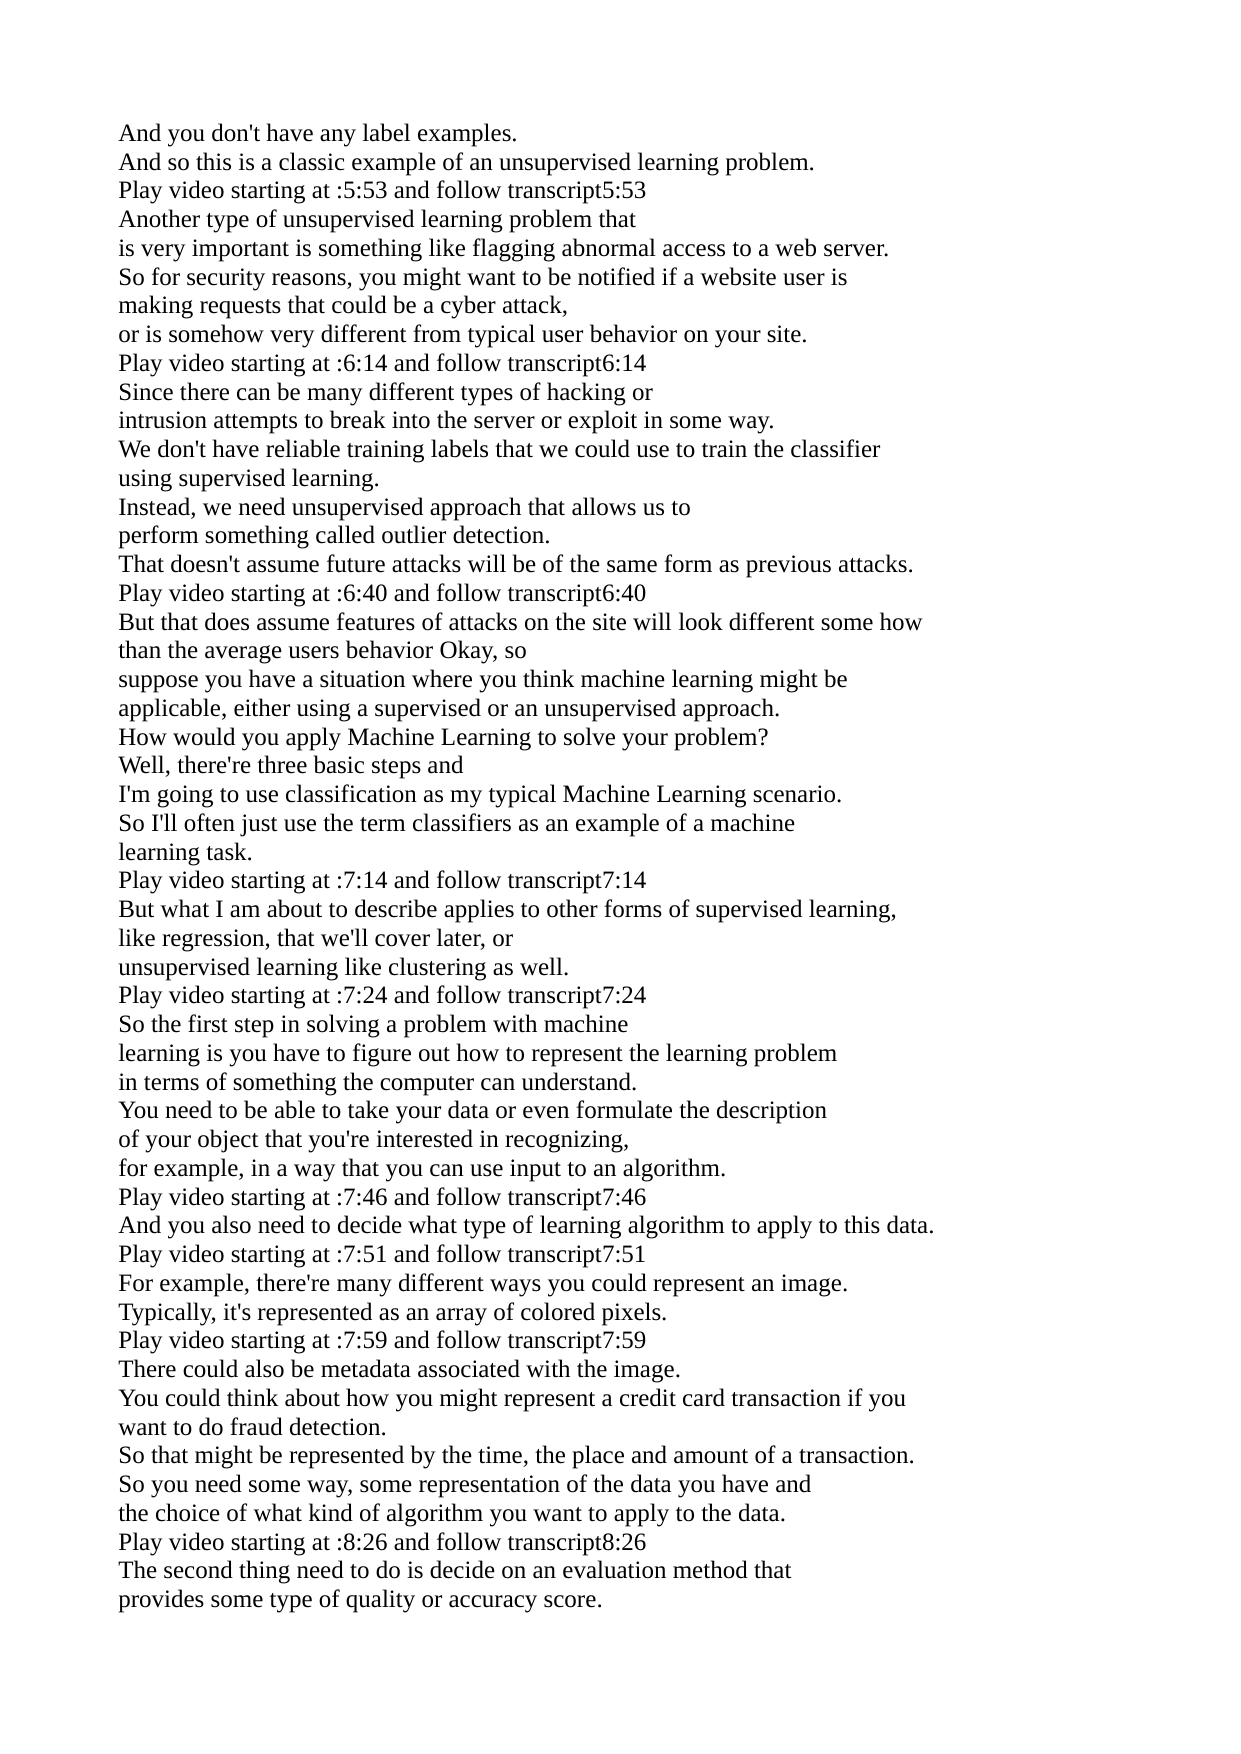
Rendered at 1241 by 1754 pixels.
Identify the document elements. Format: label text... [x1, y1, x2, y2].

text Well, there're three basic steps and [118, 751, 1122, 779]
text applicable, either using a supervised or an unsupervised approach. [118, 693, 1122, 722]
text in terms of something the computer can understand. [118, 1067, 1122, 1096]
text So the first step in solving a problem with machine [118, 1009, 1122, 1038]
text Play video starting at :8:26 and follow transcript8:26 [118, 1527, 1122, 1556]
text using supervised learning. [118, 463, 1122, 492]
text provides some type of quality or accuracy score. [118, 1584, 1122, 1613]
text But what I am about to describe applies to other forms of supervised learning, [118, 894, 1122, 923]
text Play video starting at :7:59 and follow transcript7:59 [118, 1326, 1122, 1354]
text of your object that you're interested in recognizing, [118, 1124, 1122, 1153]
text And so this is a classic example of an unsupervised learning problem. [118, 147, 1122, 176]
text than the average users behavior Okay, so [118, 636, 1122, 664]
text I'm going to use classification as my typical Machine Learning scenario. [118, 779, 1122, 808]
text For example, there're many different ways you could represent an image. [118, 1268, 1122, 1297]
text So that might be represented by the time, the place and amount of a transaction. [118, 1441, 1122, 1469]
text So I'll often just use the term classifiers as an example of a machine [118, 808, 1122, 837]
text making requests that could be a cyber attack, [118, 291, 1122, 319]
text So you need some way, some representation of the data you have and [118, 1469, 1122, 1498]
text There could also be metadata associated with the image. [118, 1354, 1122, 1383]
text like regression, that we'll cover later, or [118, 923, 1122, 952]
text You could think about how you might represent a credit card transaction if you [118, 1383, 1122, 1412]
text And you also need to decide what type of learning algorithm to apply to this data. [118, 1211, 1122, 1239]
text But that does assume features of attacks on the site will look different some how [118, 607, 1122, 636]
text the choice of what kind of algorithm you want to apply to the data. [118, 1498, 1122, 1527]
text or is somehow very different from typical user behavior on your site. [118, 319, 1122, 348]
text Play video starting at :7:46 and follow transcript7:46 [118, 1182, 1122, 1211]
text The second thing need to do is decide on an evaluation method that [118, 1556, 1122, 1584]
text is very important is something like flagging abnormal access to a web server. [118, 233, 1122, 262]
text learning task. [118, 837, 1122, 866]
text Typically, it's represented as an array of colored pixels. [118, 1297, 1122, 1326]
text intrusion attempts to break into the server or exploit in some way. [118, 406, 1122, 434]
text Play video starting at :6:40 and follow transcript6:40 [118, 578, 1122, 607]
text How would you apply Machine Learning to solve your problem? [118, 722, 1122, 751]
text Play video starting at :6:14 and follow transcript6:14 [118, 348, 1122, 377]
text You need to be able to take your data or even formulate the description [118, 1096, 1122, 1124]
text want to do fraud detection. [118, 1412, 1122, 1441]
text So for security reasons, you might want to be notified if a website user is [118, 262, 1122, 291]
text Instead, we need unsupervised approach that allows us to [118, 492, 1122, 521]
text That doesn't assume future attacks will be of the same form as previous attacks. [118, 549, 1122, 578]
text And you don't have any label examples. [118, 118, 1122, 147]
text learning is you have to figure out how to represent the learning problem [118, 1038, 1122, 1067]
text We don't have reliable training labels that we could use to train the classifier [118, 434, 1122, 463]
text for example, in a way that you can use input to an algorithm. [118, 1153, 1122, 1182]
text suppose you have a situation where you think machine learning might be [118, 664, 1122, 693]
text Play video starting at :7:24 and follow transcript7:24 [118, 981, 1122, 1009]
text unsupervised learning like clustering as well. [118, 952, 1122, 981]
text Another type of unsupervised learning problem that [118, 204, 1122, 233]
text perform something called outlier detection. [118, 521, 1122, 549]
text Play video starting at :5:53 and follow transcript5:53 [118, 176, 1122, 204]
text Play video starting at :7:51 and follow transcript7:51 [118, 1239, 1122, 1268]
text Since there can be many different types of hacking or [118, 377, 1122, 406]
text Play video starting at :7:14 and follow transcript7:14 [118, 866, 1122, 894]
